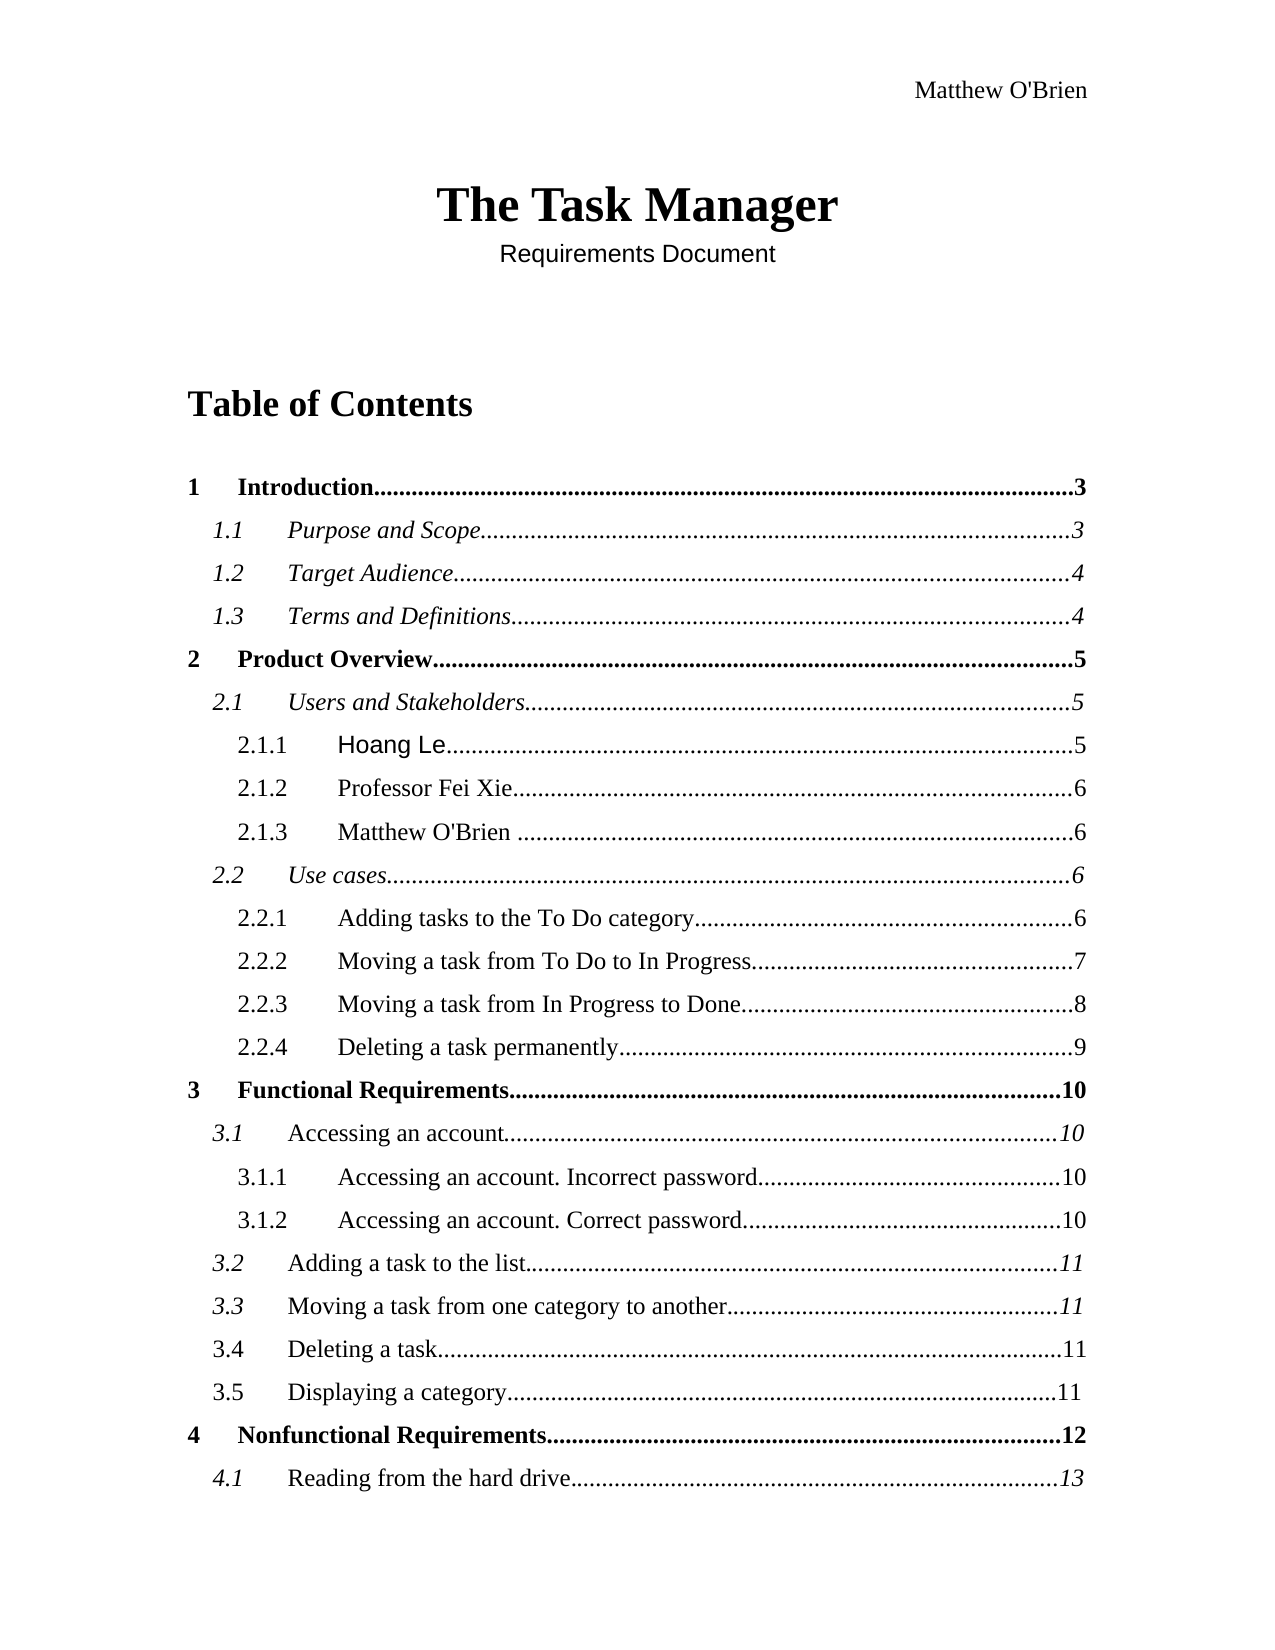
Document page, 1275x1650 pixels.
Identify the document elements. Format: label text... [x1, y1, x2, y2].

text 3.5 Displaying a category........................................................................................11 [187, 1377, 1087, 1406]
subtitle Requirements Document [187, 239, 1087, 267]
text 3.4 Deleting a task....................................................................................................11 [187, 1334, 1087, 1363]
text 1 Introduction 3 [187, 472, 1087, 500]
text 3.3 Moving a task from one category to another. 11 [212, 1291, 1087, 1320]
title The Task Manager [187, 175, 1087, 232]
text Table of Contents [187, 382, 1087, 425]
text 1.1 Purpose and Scope 3 [212, 515, 1087, 543]
text 2.1.1 Hoang Le 5 [237, 730, 1087, 759]
text 4 Nonfunctional Requirements 12 [187, 1420, 1087, 1449]
text 4.1 Reading from the hard drive. 13 [212, 1463, 1087, 1492]
text 2.2.4 Deleting a task permanently 9 [187, 1032, 1087, 1061]
text 2.2.1 Adding tasks to the To Do category. 6 [237, 903, 1087, 932]
text 3.1 Accessing an account 10 [212, 1118, 1087, 1147]
text 3.1.1 Accessing an account. Incorrect password. 10 [237, 1162, 1087, 1190]
text 1.3 Terms and Definitions 4 [212, 601, 1087, 630]
text 1.2 Target Audience 4 [212, 558, 1087, 587]
text 3.2 Adding a task to the list. 11 [212, 1248, 1087, 1277]
text 2.1.2 Professor Fei Xie 6 [237, 773, 1087, 802]
text 2.1.3 Matthew O'Brien 6 [187, 817, 1087, 845]
text 2 Product Overview 5 [187, 644, 1087, 673]
text 3.1.2 Accessing an account. Correct password. 10 [237, 1205, 1087, 1233]
text 2.2.3 Moving a task from In Progress to Done. 8 [237, 989, 1087, 1018]
text 3 Functional Requirements 10 [187, 1075, 1087, 1104]
text 2.2 Use cases 6 [212, 860, 1087, 888]
text 2.1 Users and Stakeholders 5 [212, 687, 1087, 716]
text 2.2.2 Moving a task from To Do to In Progress. 7 [237, 946, 1087, 975]
